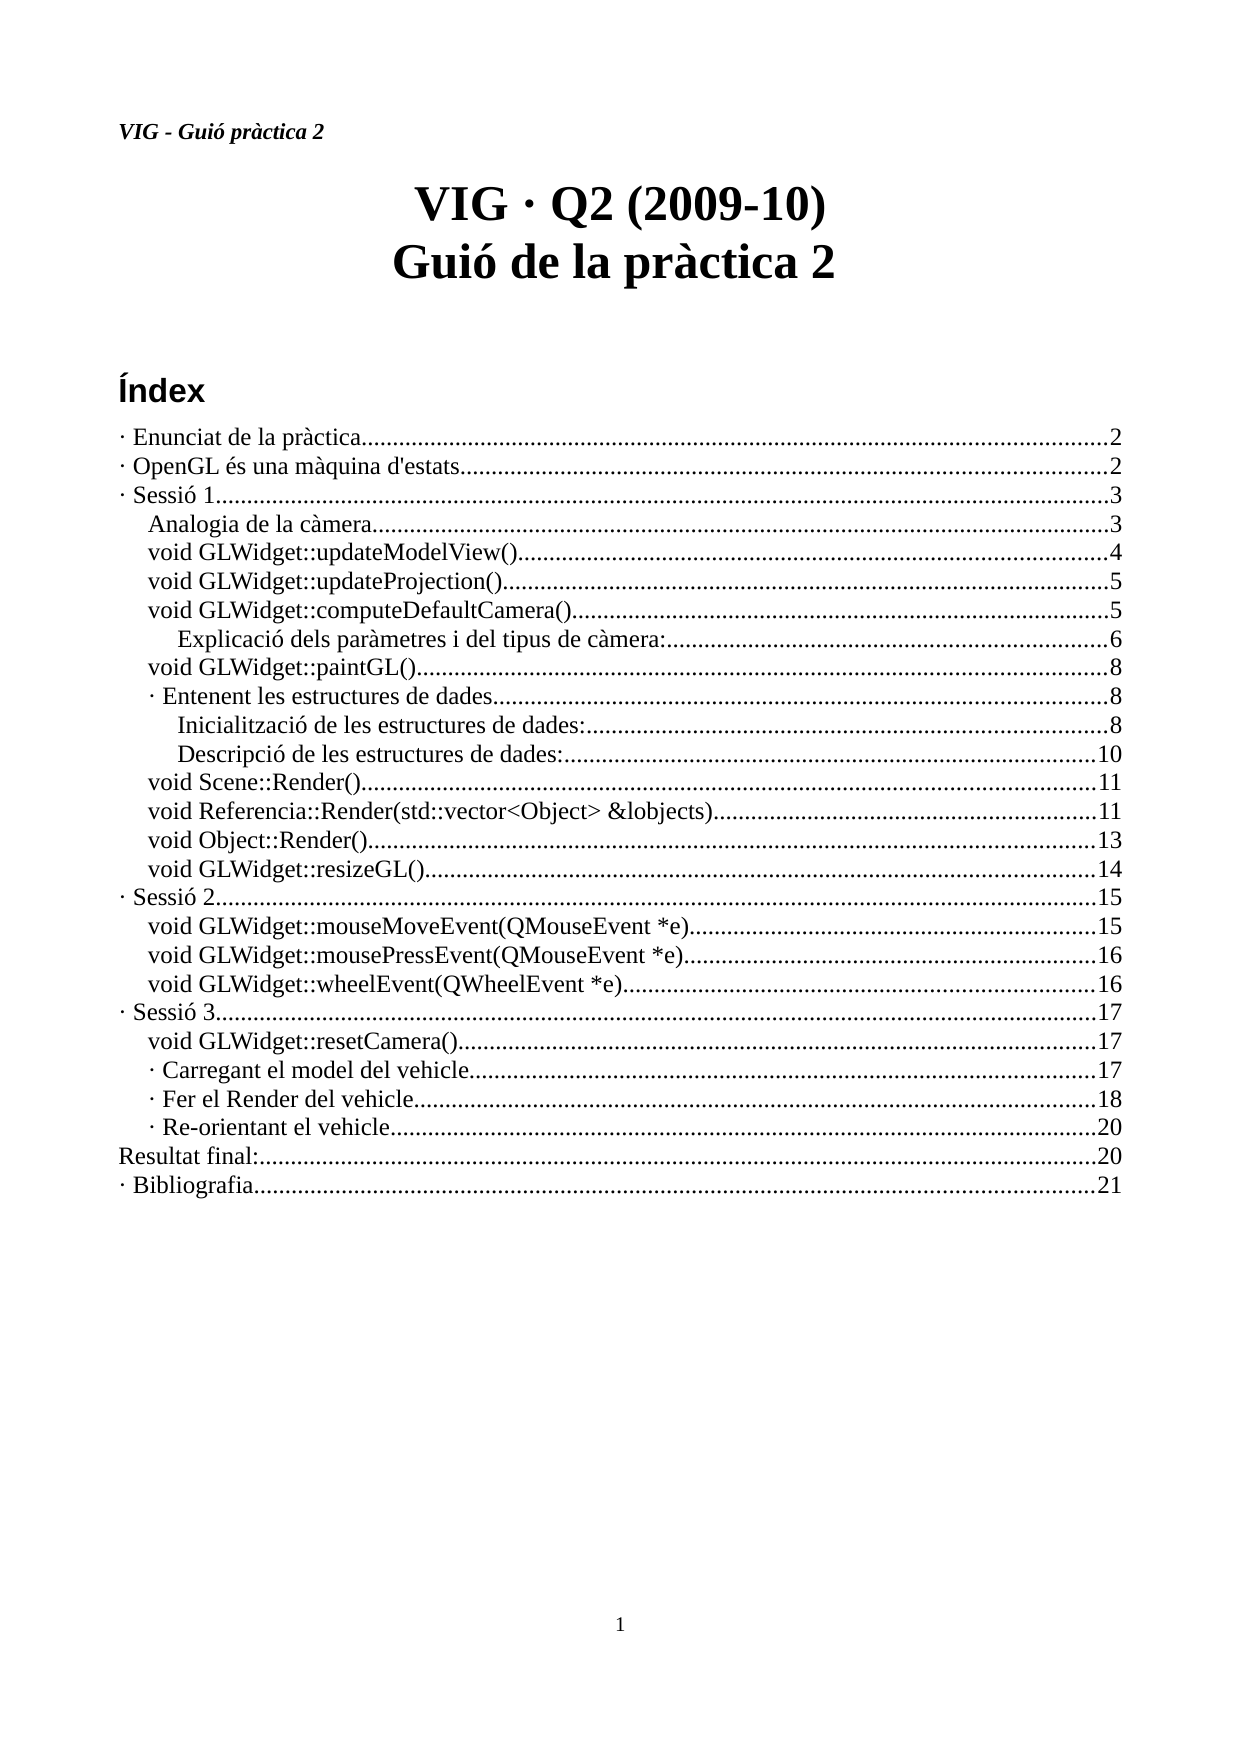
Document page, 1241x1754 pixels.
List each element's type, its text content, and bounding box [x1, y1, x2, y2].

text void GLWidget::resizeGL() 14 [148, 854, 1122, 882]
text · Sessió 3 17 [118, 997, 1122, 1026]
text · Entenent les estructures de dades 8 [148, 681, 1122, 710]
subtitle Índex [118, 371, 1122, 410]
text Guió de la pràctica 2 [118, 231, 1122, 289]
text Descripció de les estructures de dades: 10 [177, 739, 1122, 767]
text VIG · Q2 (2009-10) [118, 174, 1122, 231]
text void Referencia::Render(std::vector<Object> &lobjects) 11 [148, 796, 1122, 825]
text void GLWidget::mouseMoveEvent(QMouseEvent *e) 15 [148, 911, 1122, 940]
text · Carregant el model del vehicle 17 [148, 1055, 1122, 1084]
text Analogia de la càmera 3 [148, 509, 1122, 537]
text void GLWidget::updateModelView() 4 [148, 537, 1122, 566]
text · Bibliografia 21 [118, 1170, 1122, 1199]
text · Sessió 1 3 [118, 480, 1122, 509]
text void Scene::Render() 11 [148, 767, 1122, 796]
text void Object::Render() 13 [148, 825, 1122, 854]
text · Re-orientant el vehicle 20 [148, 1112, 1122, 1141]
text Resultat final: 20 [118, 1141, 1122, 1170]
text void GLWidget::wheelEvent(QWheelEvent *e) 16 [148, 969, 1122, 997]
text · Sessió 2 15 [118, 882, 1122, 911]
text void GLWidget::computeDefaultCamera() 5 [148, 595, 1122, 624]
text Explicació dels paràmetres i del tipus de càmera: 6 [177, 624, 1122, 652]
text void GLWidget::resetCamera() 17 [148, 1026, 1122, 1055]
text · Fer el Render del vehicle 18 [148, 1084, 1122, 1112]
text void GLWidget::updateProjection() 5 [148, 566, 1122, 595]
text void GLWidget::mousePressEvent(QMouseEvent *e) 16 [148, 940, 1122, 969]
text Inicialització de les estructures de dades: 8 [177, 710, 1122, 739]
text · Enunciat de la pràctica 2 [118, 422, 1122, 451]
text · OpenGL és una màquina d'estats 2 [118, 451, 1122, 480]
text void GLWidget::paintGL() 8 [148, 652, 1122, 681]
